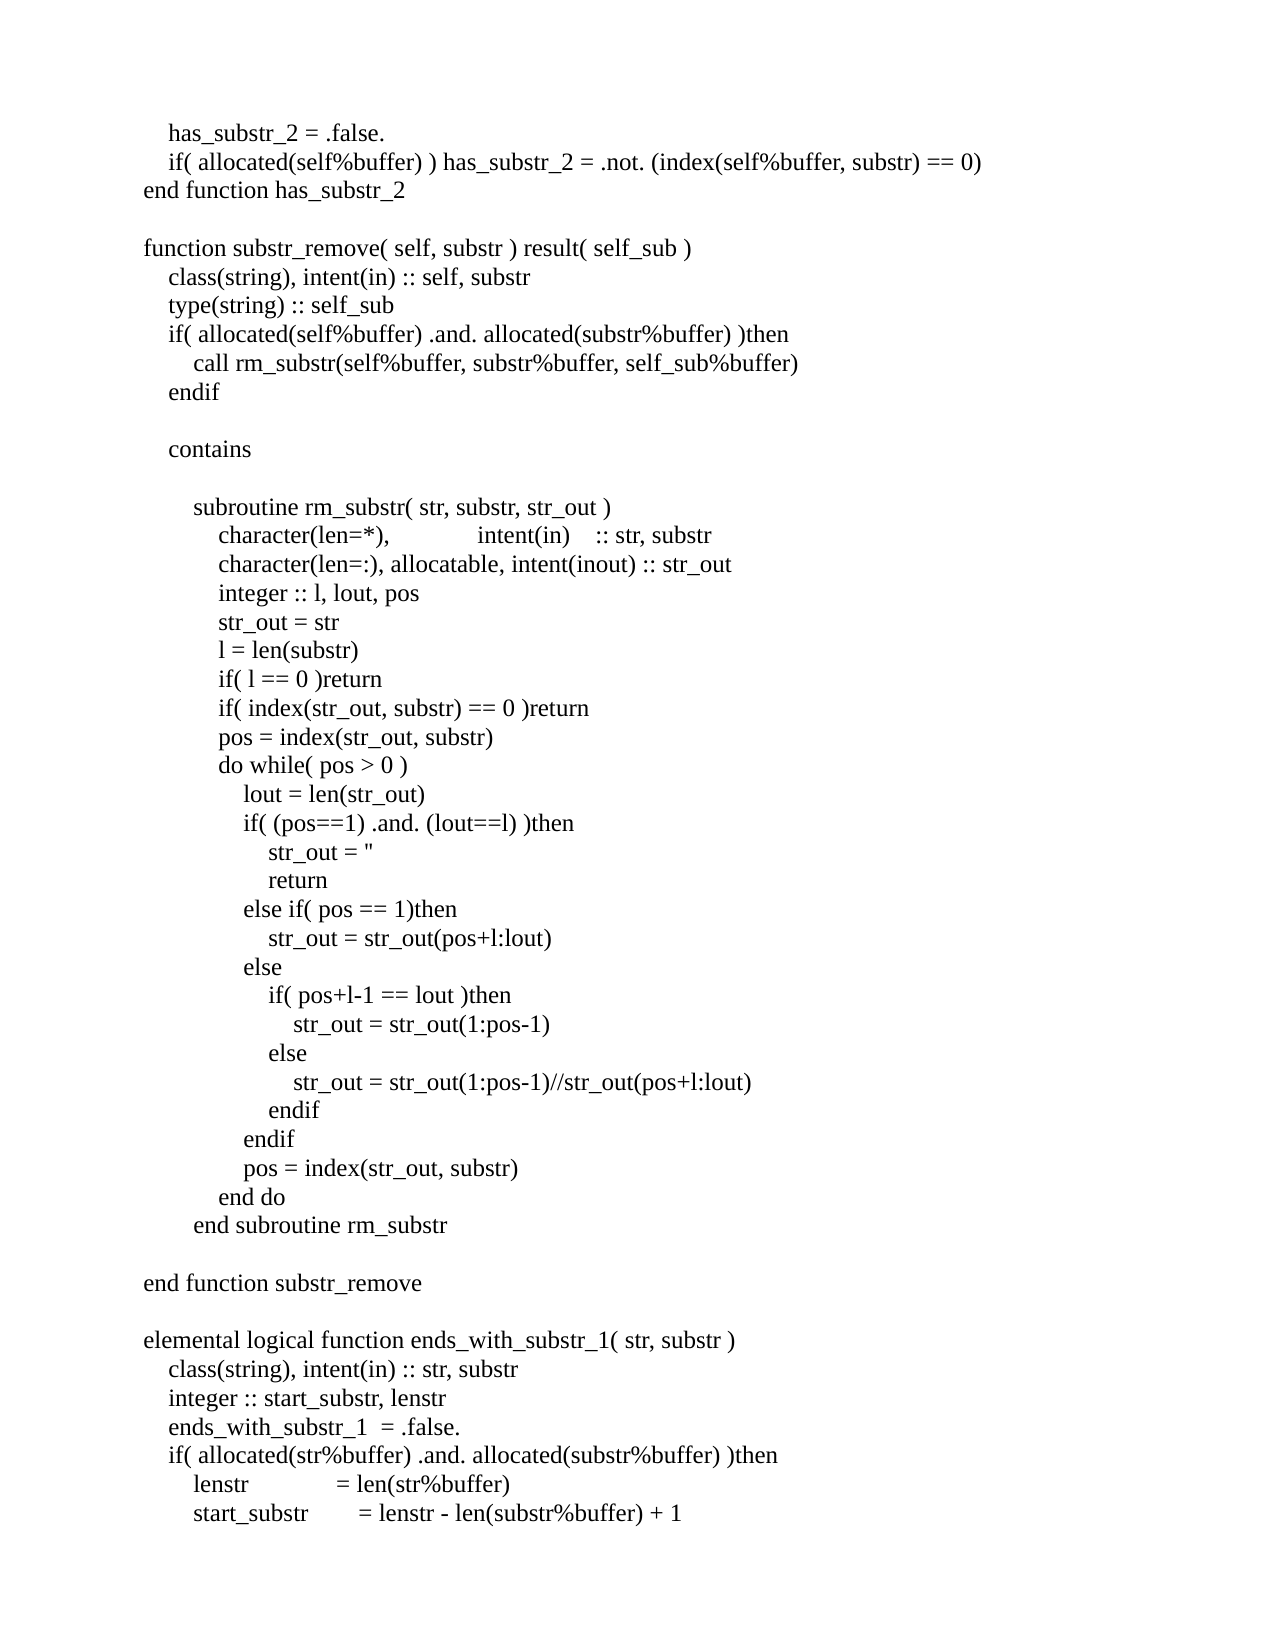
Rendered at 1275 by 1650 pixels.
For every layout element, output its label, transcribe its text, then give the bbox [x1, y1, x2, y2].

text lenstr = len(str%buffer) [118, 1469, 1157, 1498]
text end function substr_remove [118, 1268, 1157, 1297]
text str_out = '' [118, 837, 1157, 866]
text if( allocated(self%buffer) ) has_substr_2 = .not. (index(self%buffer, substr) == 0) [118, 147, 1157, 176]
text elemental logical function ends_with_substr_1( str, substr ) [118, 1326, 1157, 1354]
text lout = len(str_out) [118, 779, 1157, 808]
text do while( pos > 0 ) [118, 751, 1157, 779]
text type(string) :: self_sub [118, 291, 1157, 319]
text class(string), intent(in) :: self, substr [118, 262, 1157, 291]
text pos = index(str_out, substr) [118, 722, 1157, 751]
text subroutine rm_substr( str, substr, str_out ) [118, 492, 1157, 521]
text has_substr_2 = .false. [118, 118, 1157, 147]
text integer :: l, lout, pos [118, 578, 1157, 607]
text contains [118, 434, 1157, 463]
text end do [118, 1182, 1157, 1211]
text else if( pos == 1)then [118, 894, 1157, 923]
text else [118, 952, 1157, 981]
text str_out = str [118, 607, 1157, 636]
text if( index(str_out, substr) == 0 )return [118, 693, 1157, 722]
text call rm_substr(self%buffer, substr%buffer, self_sub%buffer) [118, 348, 1157, 377]
text return [118, 866, 1157, 894]
text integer :: start_substr, lenstr [118, 1383, 1157, 1412]
text if( allocated(self%buffer) .and. allocated(substr%buffer) )then [118, 319, 1157, 348]
text if( (pos==1) .and. (lout==l) )then [118, 808, 1157, 837]
text l = len(substr) [118, 636, 1157, 664]
text pos = index(str_out, substr) [118, 1153, 1157, 1182]
text if( pos+l-1 == lout )then [118, 981, 1157, 1009]
text end subroutine rm_substr [118, 1211, 1157, 1239]
text if( l == 0 )return [118, 664, 1157, 693]
text if( allocated(str%buffer) .and. allocated(substr%buffer) )then [118, 1441, 1157, 1469]
text endif [118, 377, 1157, 406]
text character(len=:), allocatable, intent(inout) :: str_out [118, 549, 1157, 578]
text ends_with_substr_1 = .false. [118, 1412, 1157, 1441]
text end function has_substr_2 [118, 176, 1157, 204]
text start_substr = lenstr - len(substr%buffer) + 1 [118, 1498, 1157, 1527]
text str_out = str_out(1:pos-1) [118, 1009, 1157, 1038]
text else [118, 1038, 1157, 1067]
text endif [118, 1124, 1157, 1153]
text function substr_remove( self, substr ) result( self_sub ) [118, 233, 1157, 262]
text character(len=*), intent(in) :: str, substr [118, 521, 1157, 549]
text str_out = str_out(1:pos-1)//str_out(pos+l:lout) [118, 1067, 1157, 1096]
text endif [118, 1096, 1157, 1124]
text class(string), intent(in) :: str, substr [118, 1354, 1157, 1383]
text str_out = str_out(pos+l:lout) [118, 923, 1157, 952]
